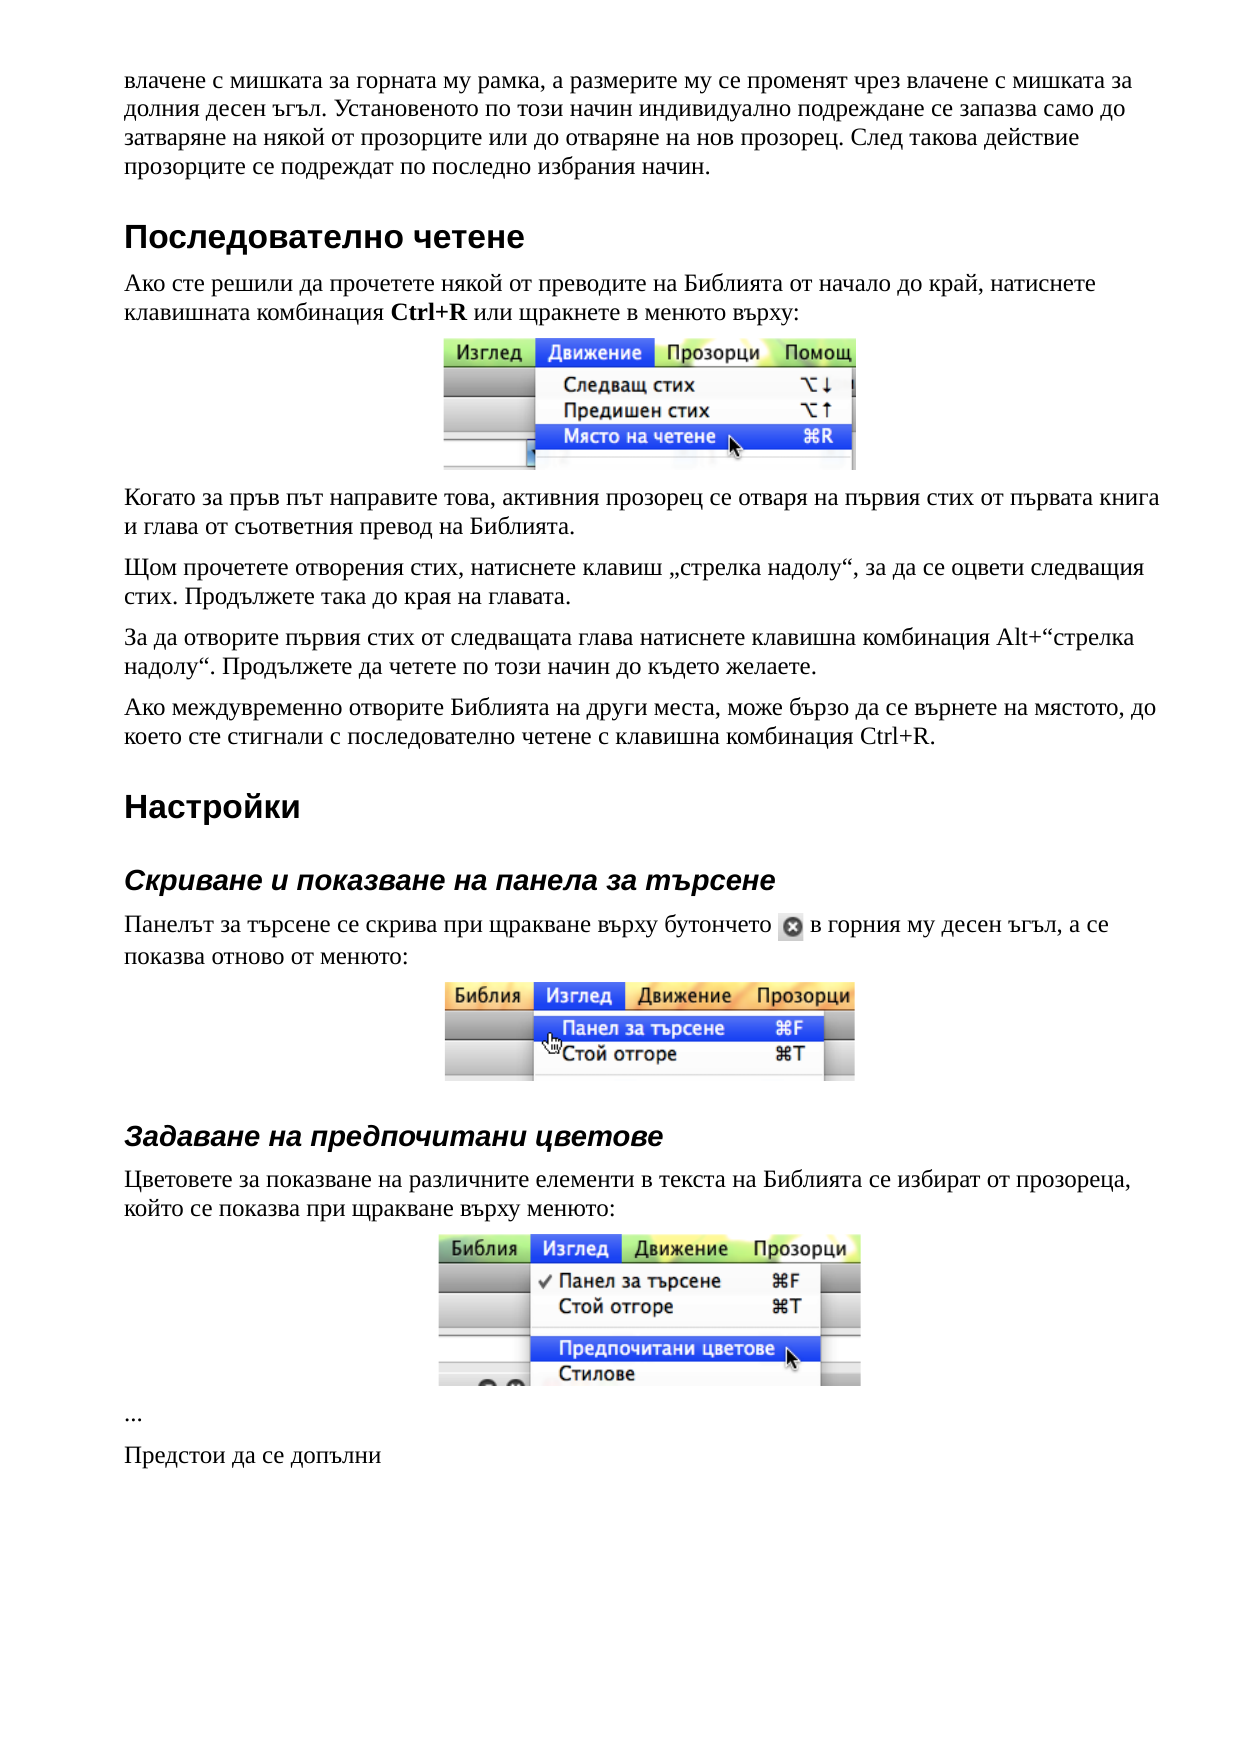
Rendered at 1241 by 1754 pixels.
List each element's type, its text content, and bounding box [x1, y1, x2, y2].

picture [444, 982, 855, 1081]
picture [438, 1234, 861, 1386]
table_header влачене с мишката за горната му рамка, а размерите му се променят чрез влачене с мишката за долния десен ъгъл. Установеното по този начин индивидуално подреждане се запазва само до затваряне на някой от прозорците или до отваряне на нов прозорец. След такова действие прозорците се подреждат по последно избрания начин. Последователно четене Ако сте решили да прочетете някой от преводите на Библията от начало до край, натиснете клавишната комбинация Ctrl+R или щракнете в менюто върху: Когато за пръв път направите това, активния прозорец се отваря на първия стих от първата книга и глава от съответния превод на Библията. Щом прочетете отворения стих, натиснете клавиш „стрелка надолу“, за да се оцвети следващия стих. Продължете така до края на главата. За да отворите първия стих от следващата глава натиснете клавишна комбинация Alt+“стрелка надолу“. Продължете да четете по този начин до където желаете. Ако междувременно отворите Библията на други места, може бързо да се върнете на мястото, до което сте стигнали с последователно четене с клавишна комбинация Ctrl+R. Настройки Скриване и показване на панела за търсене Панелът за търсене се скрива при щракване върху бутончето в горния му десен ъгъл, а се показва отново от менюто: Задаване на предпочитани цветове Цветовете за показване на различните елементи в текста на Библията се избират от прозореца, който се показва при щракване върху менюто: ... Предстои да се допълни [118, 59, 1181, 1487]
picture [778, 913, 804, 941]
picture [443, 338, 856, 470]
